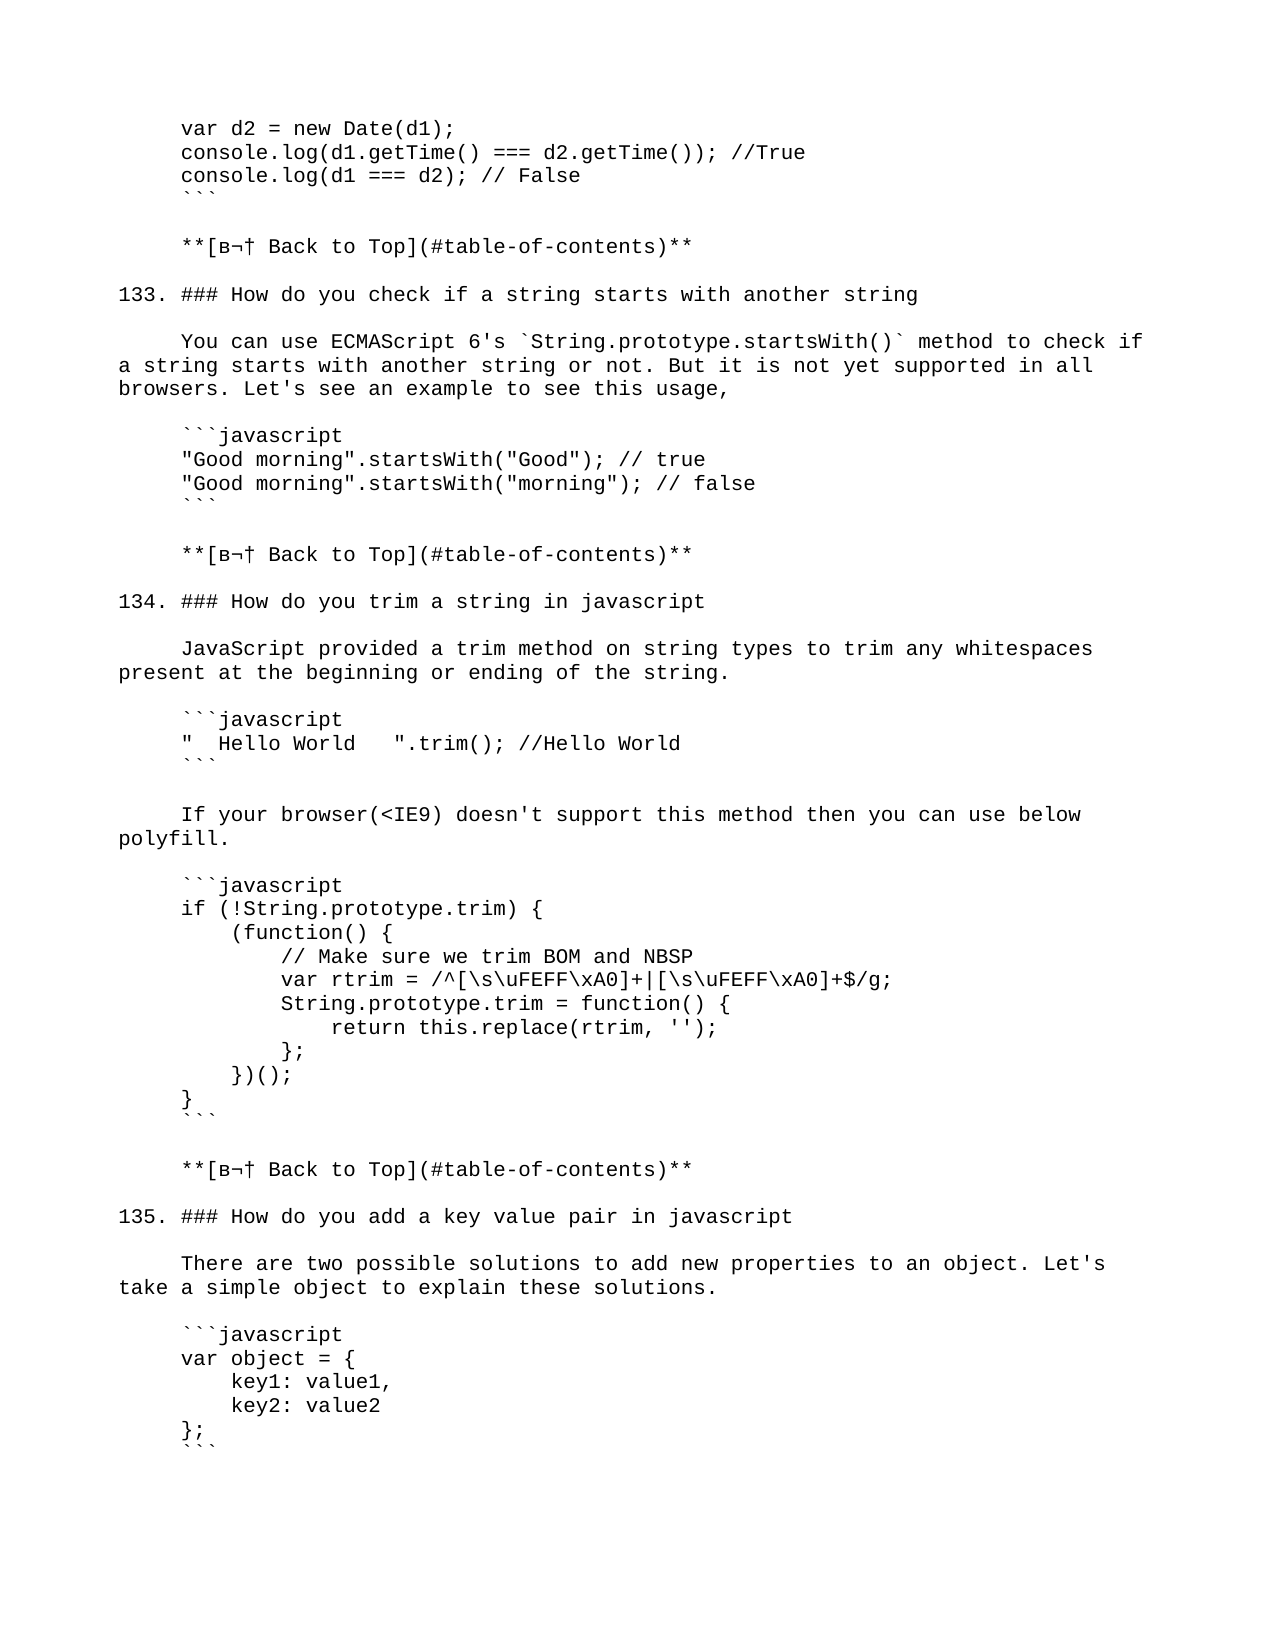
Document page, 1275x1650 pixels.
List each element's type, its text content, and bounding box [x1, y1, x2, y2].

text ```javascript [118, 875, 1157, 898]
text ```javascript [118, 426, 1157, 449]
text // Make sure we trim BOM and NBSP [118, 946, 1157, 969]
text JavaScript provided a trim method on string types to trim any whitespaces present at the beginning or ending of the string. [118, 638, 1157, 686]
text ``` [118, 496, 1157, 520]
text console.log(d1.getTime() === d2.getTime()); //True [118, 142, 1157, 165]
text })(); [118, 1064, 1157, 1088]
text ``` [118, 757, 1157, 780]
text }; [118, 1419, 1157, 1442]
text **[в¬† Back to Top](#table-of-contents)** [118, 1158, 1157, 1182]
text String.prototype.trim = function() { [118, 993, 1157, 1017]
text ```javascript [118, 1324, 1157, 1348]
text console.log(d1 === d2); // False [118, 165, 1157, 189]
text return this.replace(rtrim, ''); [118, 1017, 1157, 1040]
text " Hello World ".trim(); //Hello World [118, 733, 1157, 757]
text **[в¬† Back to Top](#table-of-contents)** [118, 236, 1157, 260]
text }; [118, 1040, 1157, 1064]
text (function() { [118, 922, 1157, 946]
text 133. ### How do you check if a string starts with another string [118, 284, 1157, 307]
text There are two possible solutions to add new properties to an object. Let's take a simple object to explain these solutions. [118, 1253, 1157, 1300]
text "Good morning".startsWith("morning"); // false [118, 473, 1157, 496]
text 135. ### How do you add a key value pair in javascript [118, 1206, 1157, 1229]
text key2: value2 [118, 1395, 1157, 1419]
text if (!String.prototype.trim) { [118, 898, 1157, 922]
text var d2 = new Date(d1); [118, 118, 1157, 142]
text "Good morning".startsWith("Good"); // true [118, 449, 1157, 473]
text You can use ECMAScript 6's `String.prototype.startsWith()` method to check if a string starts with another string or not. But it is not yet supported in all browsers. Let's see an example to see this usage, [118, 331, 1157, 402]
text If your browser(<IE9) doesn't support this method then you can use below polyfill. [118, 804, 1157, 851]
text **[в¬† Back to Top](#table-of-contents)** [118, 544, 1157, 567]
text ``` [118, 1442, 1157, 1466]
text } [118, 1088, 1157, 1111]
text ``` [118, 1111, 1157, 1135]
text ``` [118, 189, 1157, 213]
text ```javascript [118, 709, 1157, 733]
text 134. ### How do you trim a string in javascript [118, 591, 1157, 615]
text key1: value1, [118, 1371, 1157, 1395]
text var rtrim = /^[\s\uFEFF\xA0]+|[\s\uFEFF\xA0]+$/g; [118, 969, 1157, 993]
text var object = { [118, 1348, 1157, 1371]
